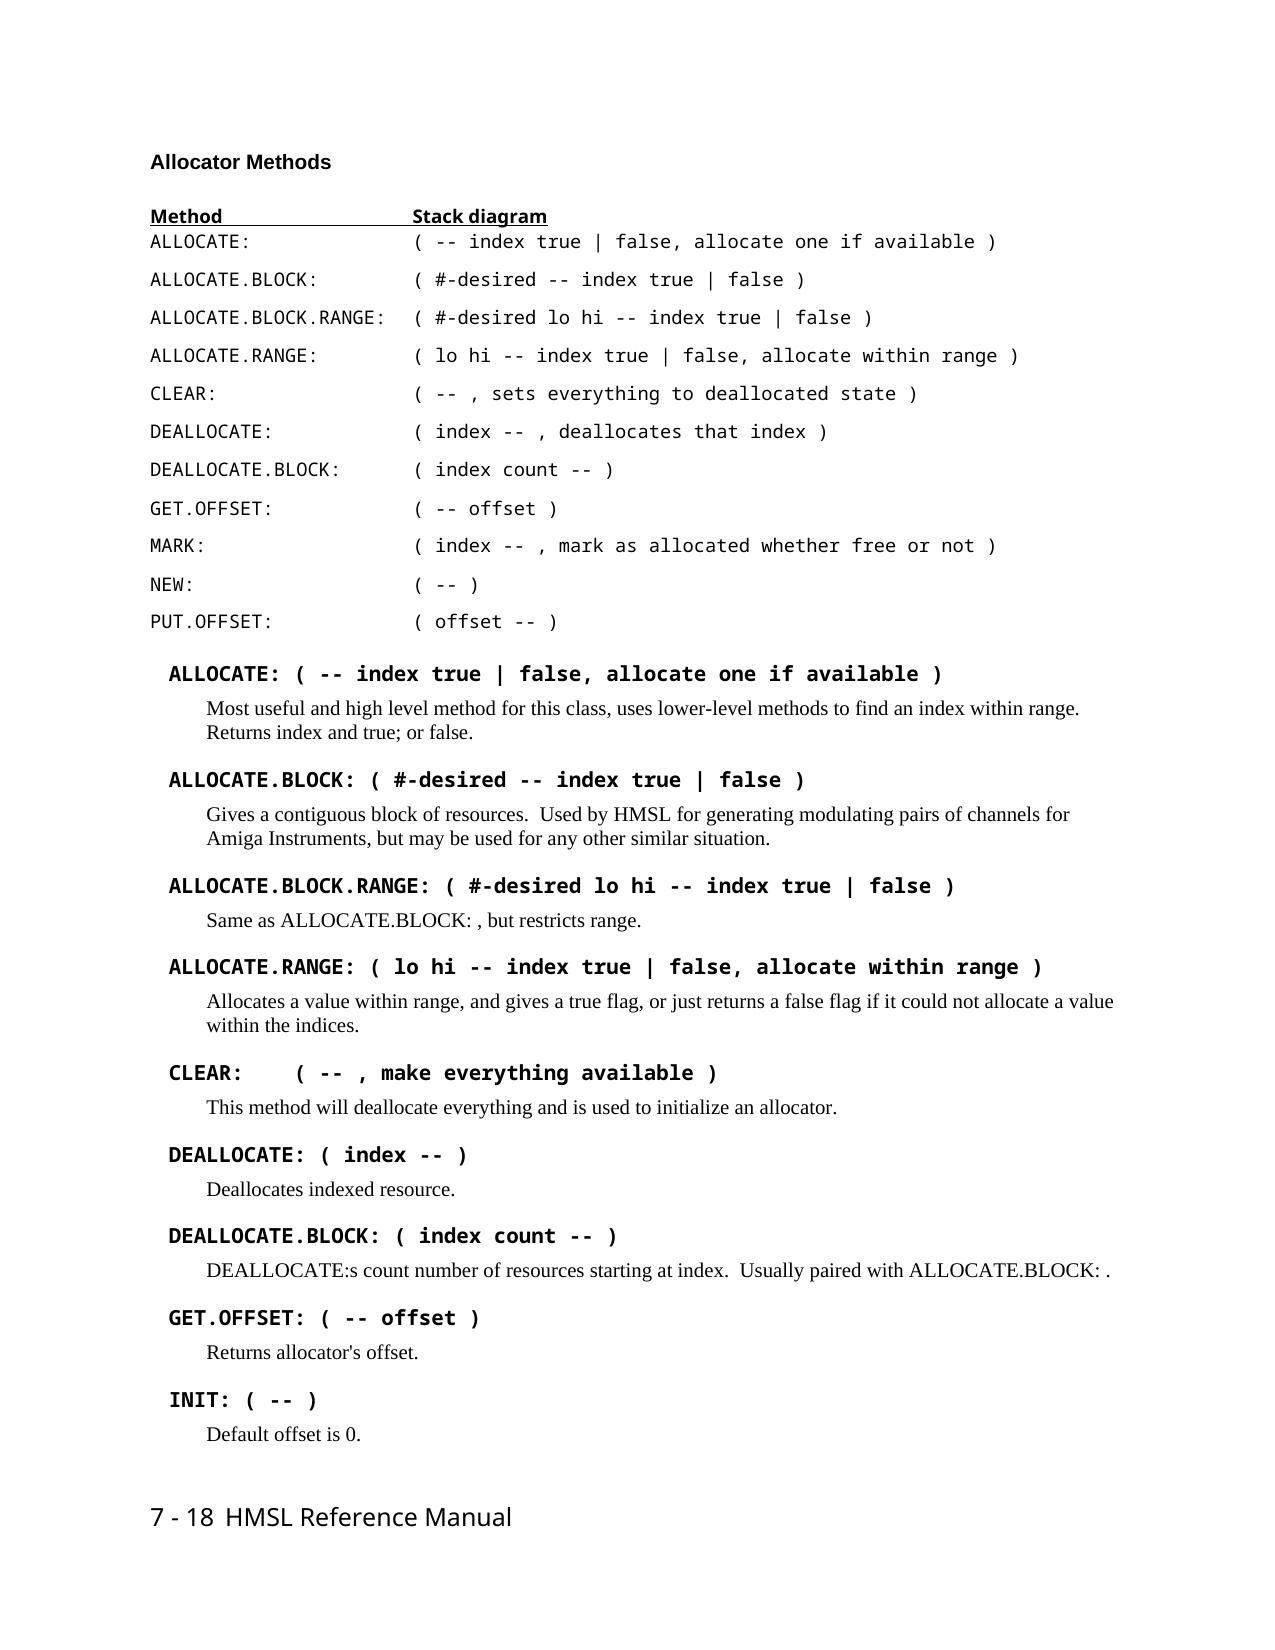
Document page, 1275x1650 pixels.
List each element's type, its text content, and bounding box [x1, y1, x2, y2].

text ALLOCATE.BLOCK: ( #-desired -- index true | false ) [150, 267, 1125, 292]
text Default offset is 0. [206, 1422, 1125, 1446]
text This method will deallocate everything and is used to initialize an allocator. [206, 1095, 1125, 1119]
text Deallocates indexed resource. [206, 1177, 1125, 1201]
text ALLOCATE: ( -- index true | false, allocate one if available ) [169, 659, 1200, 688]
text GET.OFFSET: ( -- offset ) [150, 495, 1125, 520]
text DEALLOCATE:s count number of resources starting at index. Usually paired with ALLOCATE.BLOCK: . [206, 1258, 1125, 1282]
text ALLOCATE.BLOCK.RANGE: ( #-desired lo hi -- index true | false ) [150, 305, 1125, 330]
text ALLOCATE: ( -- index true | false, allocate one if available ) [150, 229, 1125, 254]
text INIT: ( -- ) [169, 1385, 1200, 1413]
text PUT.OFFSET: ( offset -- ) [150, 609, 1125, 634]
text ALLOCATE.BLOCK: ( #-desired -- index true | false ) [169, 765, 1200, 793]
text DEALLOCATE.BLOCK: ( index count -- ) [169, 1222, 1200, 1250]
text ALLOCATE.BLOCK.RANGE: ( #-desired lo hi -- index true | false ) [169, 871, 1200, 899]
text DEALLOCATE: ( index -- ) [169, 1140, 1200, 1168]
text CLEAR: ( -- , make everything available ) [169, 1058, 1200, 1087]
text ALLOCATE.RANGE: ( lo hi -- index true | false, allocate within range ) [169, 952, 1200, 981]
text Allocates a value within range, and gives a true flag, or just returns a false flag if it could not allocate a value within the indices. [206, 989, 1125, 1037]
text GET.OFFSET: ( -- offset ) [169, 1303, 1200, 1332]
subtitle Allocator Methods [150, 150, 1125, 174]
text DEALLOCATE: ( index -- , deallocates that index ) [150, 419, 1125, 444]
text NEW: ( -- ) [150, 571, 1125, 596]
text Returns allocator's offset. [206, 1340, 1125, 1364]
text MARK: ( index -- , mark as allocated whether free or not ) [150, 533, 1125, 558]
text Most useful and high level method for this class, uses lower-level methods to find an index within range. Returns index and true; or false. [206, 696, 1125, 744]
text CLEAR: ( -- , sets everything to deallocated state ) [150, 381, 1125, 406]
text Method Stack diagram [150, 203, 1125, 229]
text Gives a contiguous block of resources. Used by HMSL for generating modulating pairs of channels for Amiga Instruments, but may be used for any other similar situation. [206, 802, 1125, 850]
text Same as ALLOCATE.BLOCK: , but restricts range. [206, 908, 1125, 932]
text DEALLOCATE.BLOCK: ( index count -- ) [150, 457, 1125, 482]
text ALLOCATE.RANGE: ( lo hi -- index true | false, allocate within range ) [150, 343, 1125, 368]
